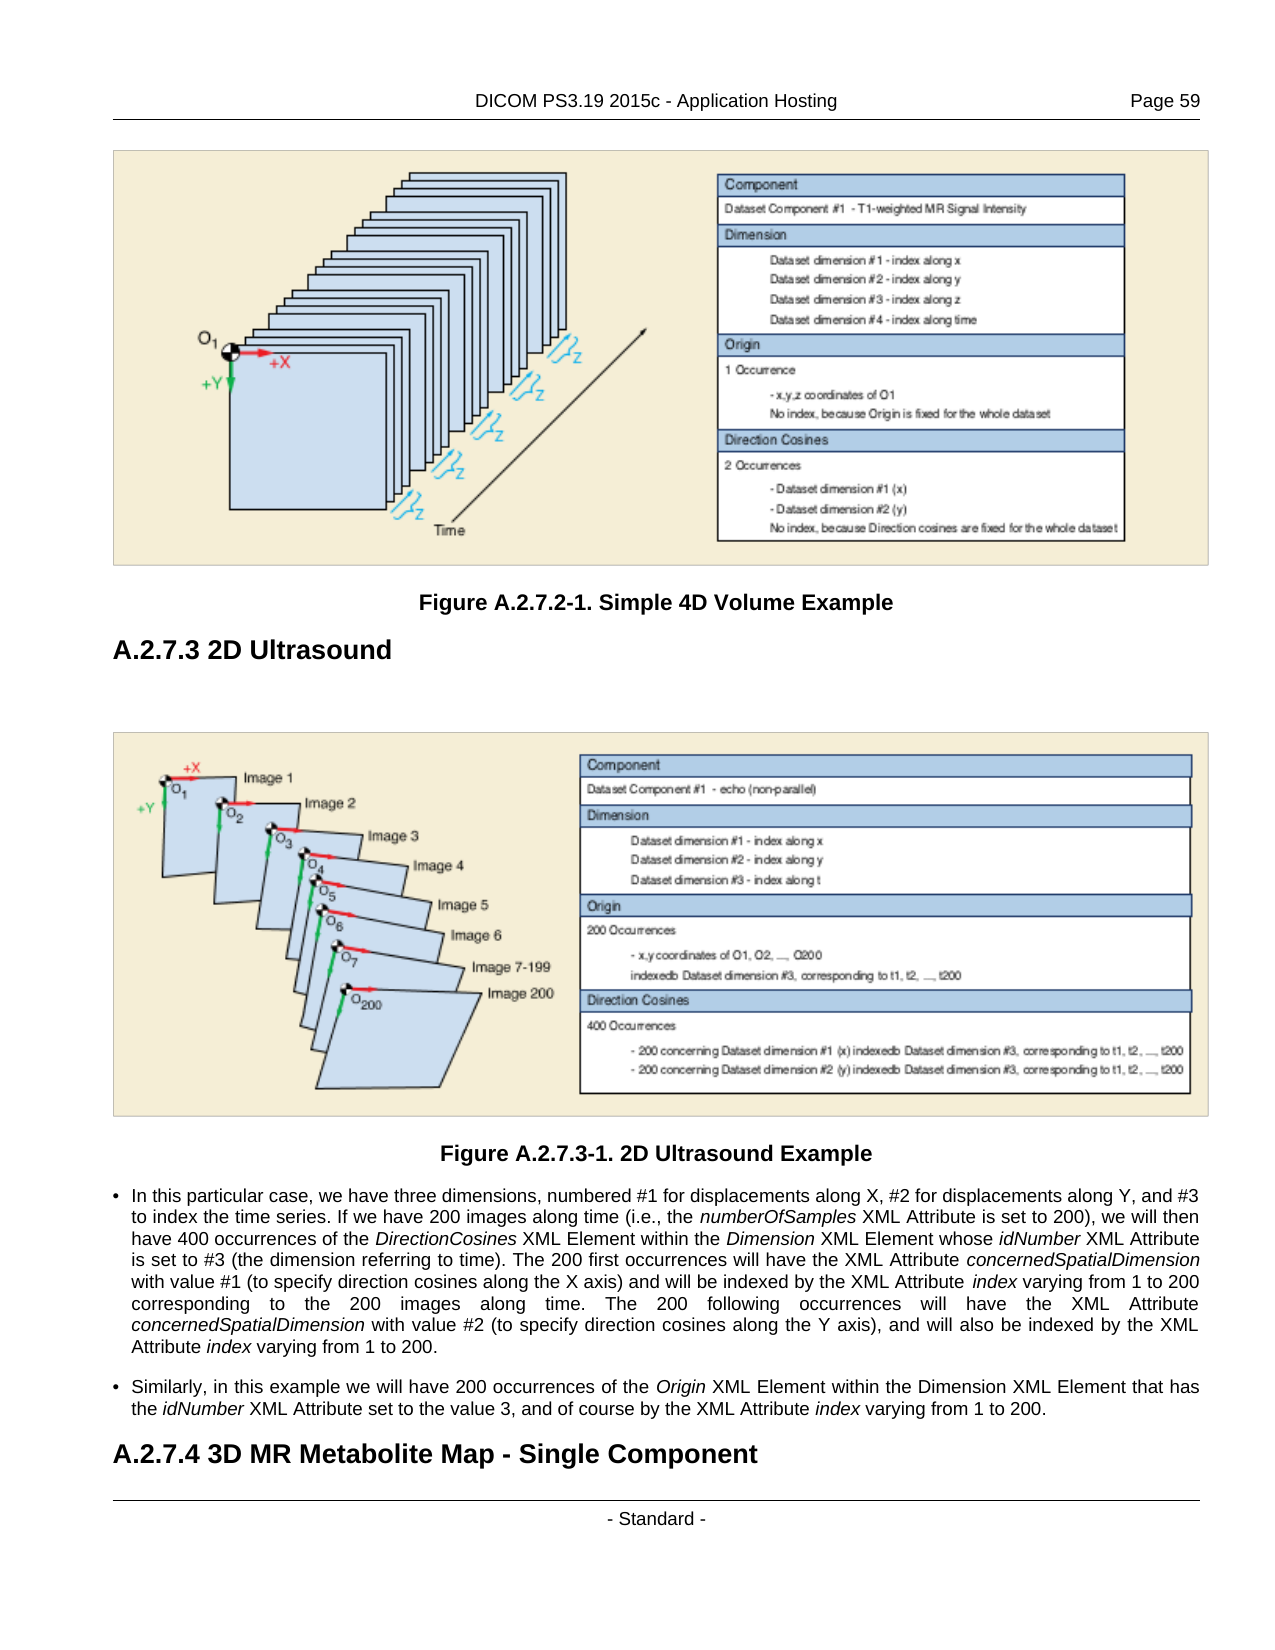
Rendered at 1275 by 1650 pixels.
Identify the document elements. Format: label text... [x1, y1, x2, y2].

picture [112, 731, 1210, 1118]
picture [112, 150, 1210, 567]
text A.2.7.4 3D MR Metabolite Map - Single Component [112, 1438, 1200, 1469]
text Figure A.2.7.3-1. 2D Ultrasound Example [112, 1140, 1200, 1166]
text Figure A.2.7.2-1. Simple 4D Volume Example [112, 589, 1200, 615]
list In this particular case, we have three dimensions, numbered #1 for displacements along X, #2 for displacements along Y, and #3 to index the time series. If we have 200 images along time (i.e., the numberOfSamples XML Attribute is set to 200), we will then have 400 occurrences of the DirectionCosines XML Element within the Dimension XML Element whose idNumber XML Attribute is set to #3 (the dimension referring to time). The 200 first occurrences will have the XML Attribute concernedSpatialDimension with value #1 (to specify direction cosines along the X axis) and will be indexed by the XML Attribute index varying from 1 to 200 corresponding to the 200 images along time. The 200 following occurrences will have the XML Attribute concernedSpatialDimension with value #2 (to specify direction cosines along the Y axis), and will also be indexed by the XML Attribute index varying from 1 to 200. [112, 1184, 1200, 1357]
list Similarly, in this example we will have 200 occurrences of the Origin XML Element within the Dimension XML Element that has the idNumber XML Attribute set to the value 3, and of course by the XML Attribute index varying from 1 to 200. [112, 1376, 1200, 1419]
text A.2.7.3 2D Ultrasound [112, 634, 1200, 665]
